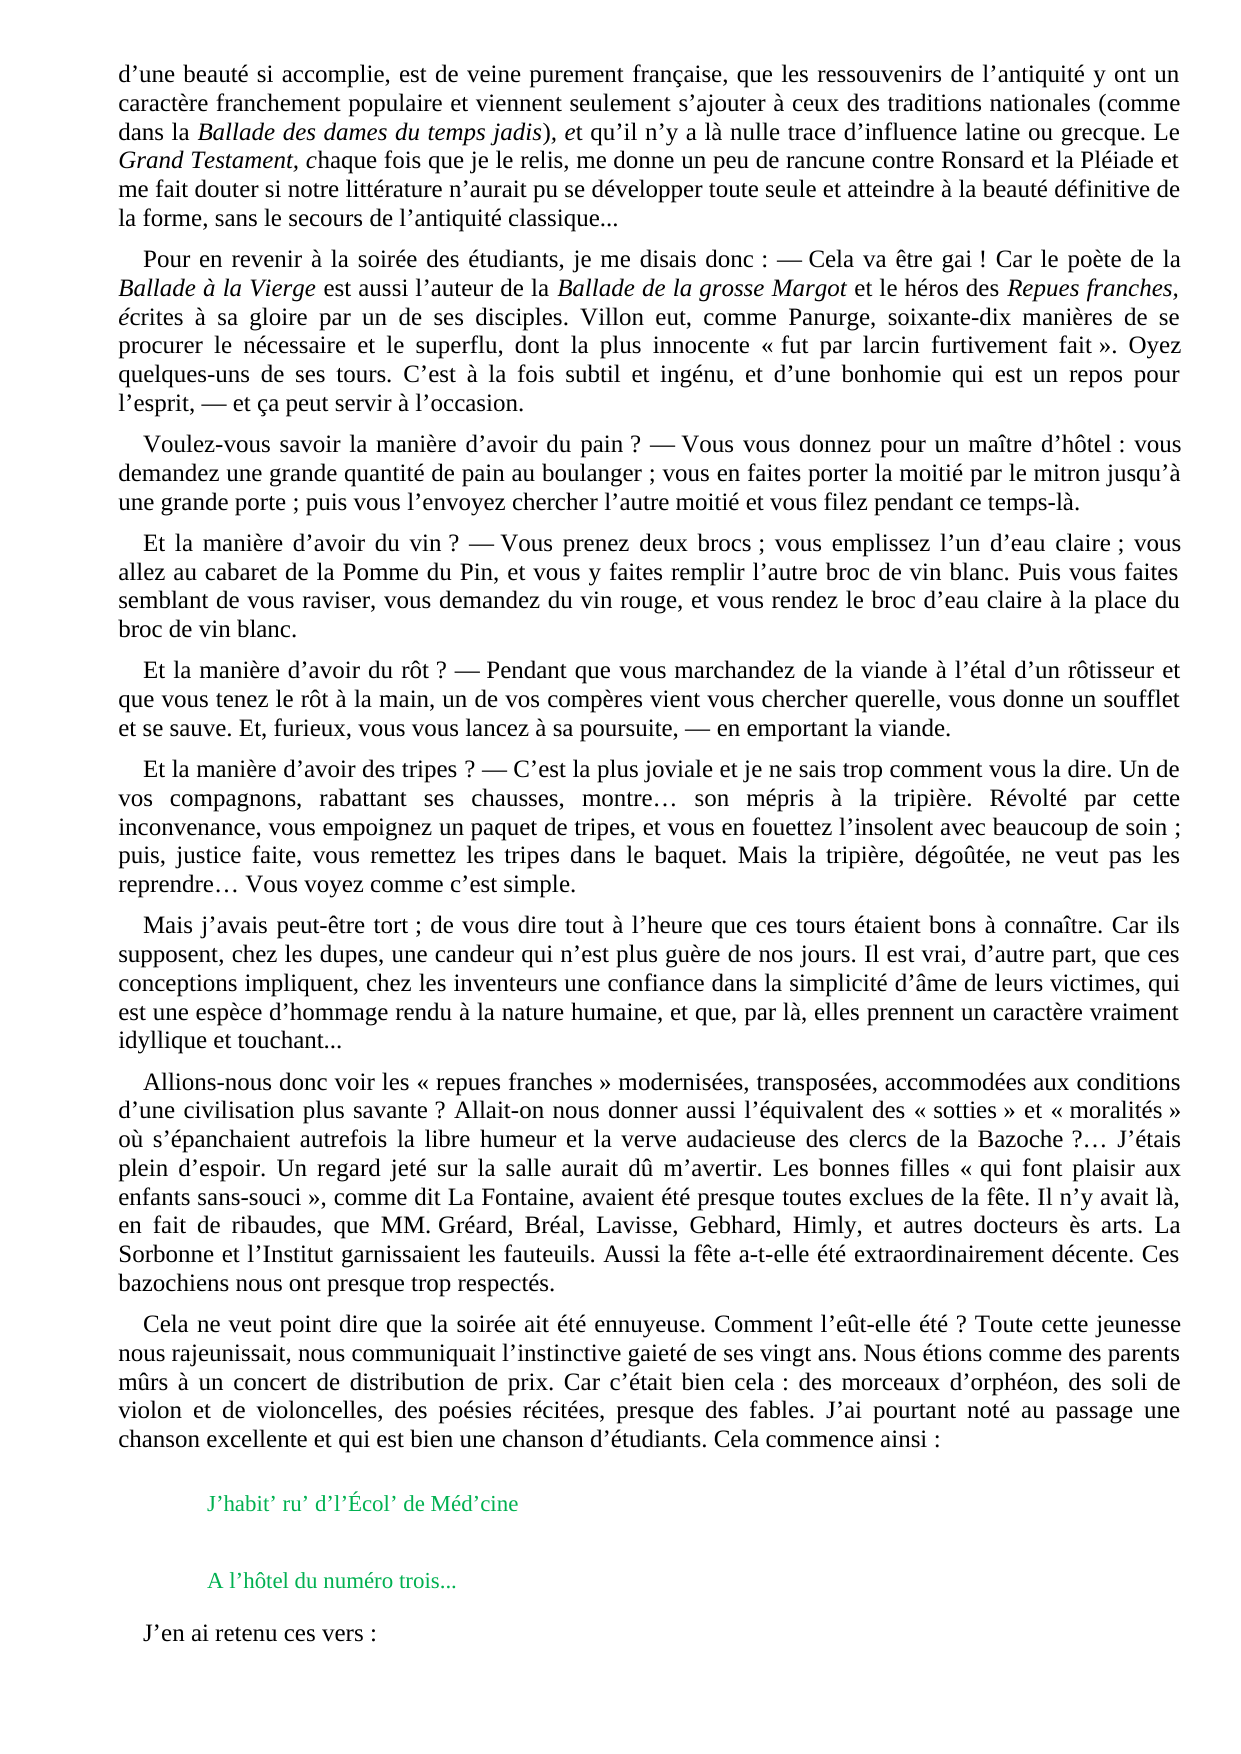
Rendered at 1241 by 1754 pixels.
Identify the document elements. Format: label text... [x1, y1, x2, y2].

text Mais j’avais peut-être tort ; de vous dire tout à l’heure que ces tours étaient bons à connaître. Car ils supposent, chez les dupes, une candeur qui n’est plus guère de nos jours. Il est vrai, d’autre part, que ces conceptions impliquent, chez les inventeurs une confiance dans la simplicité d’âme de leurs victimes, qui est une espèce d’hommage rendu à la nature humaine, et que, par là, elles prennent un caractère vraiment idyllique et touchant... [118, 910, 1181, 1054]
text Cela ne veut point dire que la soirée ait été ennuyeuse. Comment l’eût-elle été ? Toute cette jeunesse nous rajeunissait, nous communiquait l’instinctive gaieté de ses vingt ans. Nous étions comme des parents mûrs à un concert de distribution de prix. Car c’était bien cela : des morceaux d’orphéon, des soli de violon et de violoncelles, des poésies récitées, presque des fables. J’ai pourtant noté au passage une chanson excellente et qui est bien une chanson d’étudiants. Cela commence ainsi : [118, 1309, 1181, 1453]
text J’habit’ ru’ d’l’Écol’ de Méd’cine [207, 1490, 1181, 1517]
text Pour en revenir à la soirée des étudiants, je me disais donc : — Cela va être gai ! Car le poète de la Ballade à la Vierge est aussi l’auteur de la Ballade de la grosse Margot et le héros des Repues franches, écrites à sa gloire par un de ses disciples. Villon eut, comme Panurge, soixante-dix manières de se procurer le nécessaire et le superflu, dont la plus innocente « fut par larcin furtivement fait ». Oyez quelques-uns de ses tours. C’est à la fois subtil et ingénu, et d’une bonhomie qui est un repos pour l’esprit, — et ça peut servir à l’occasion. [118, 244, 1181, 417]
text Allions-nous donc voir les « repues franches » modernisées, transposées, accommodées aux conditions d’une civilisation plus savante ? Allait-on nous donner aussi l’équivalent des « sotties » et « moralités » où s’épanchaient autrefois la libre humeur et la verve audacieuse des clercs de la Bazoche ?… J’étais plein d’espoir. Un regard jeté sur la salle aurait dû m’avertir. Les bonnes filles « qui font plaisir aux enfants sans-souci », comme dit La Fontaine, avaient été presque toutes exclues de la fête. Il n’y avait là, en fait de ribaudes, que MM. Gréard, Bréal, Lavisse, Gebhard, Himly, et autres docteurs ès arts. La Sorbonne et l’Institut garnissaient les fauteuils. Aussi la fête a-t-elle été extraordinairement décente. Ces bazochiens nous ont presque trop respectés. [118, 1067, 1181, 1297]
text Et la manière d’avoir des tripes ? — C’est la plus joviale et je ne sais trop comment vous la dire. Un de vos compagnons, rabattant ses chausses, montre… son mépris à la tripière. Révolté par cette inconvenance, vous empoignez un paquet de tripes, et vous en fouettez l’insolent avec beaucoup de soin ; puis, justice faite, vous remettez les tripes dans le baquet. Mais la tripière, dégoûtée, ne veut pas les reprendre… Vous voyez comme c’est simple. [118, 754, 1181, 898]
text Voulez-vous savoir la manière d’avoir du pain ? — Vous vous donnez pour un maître d’hôtel : vous demandez une grande quantité de pain au boulanger ; vous en faites porter la moitié par le mitron jusqu’à une grande porte ; puis vous l’envoyez chercher l’autre moitié et vous filez pendant ce temps-là. [118, 429, 1181, 515]
text d’une beauté si accomplie, est de veine purement française, que les ressouvenirs de l’antiquité y ont un caractère franchement populaire et viennent seulement s’ajouter à ceux des traditions nationales (comme dans la Ballade des dames du temps jadis), et qu’il n’y a là nulle trace d’influence latine ou grecque. Le Grand Testament, chaque fois que je le relis, me donne un peu de rancune contre Ronsard et la Pléiade et me fait douter si notre littérature n’aurait pu se développer toute seule et atteindre à la beauté définitive de la forme, sans le secours de l’antiquité classique... [118, 59, 1181, 232]
text Et la manière d’avoir du rôt ? — Pendant que vous marchandez de la viande à l’étal d’un rôtisseur et que vous tenez le rôt à la main, un de vos compères vient vous chercher querelle, vous donne un soufflet et se sauve. Et, furieux, vous vous lancez à sa poursuite, — en emportant la viande. [118, 655, 1181, 742]
text A l’hôtel du numéro trois... [207, 1567, 1181, 1593]
text Et la manière d’avoir du vin ? — Vous prenez deux brocs ; vous emplissez l’un d’eau claire ; vous allez au cabaret de la Pomme du Pin, et vous y faites remplir l’autre broc de vin blanc. Puis vous faites semblant de vous raviser, vous demandez du vin rouge, et vous rendez le broc d’eau claire à la place du broc de vin blanc. [118, 528, 1181, 643]
text J’en ai retenu ces vers : [118, 1618, 1181, 1647]
